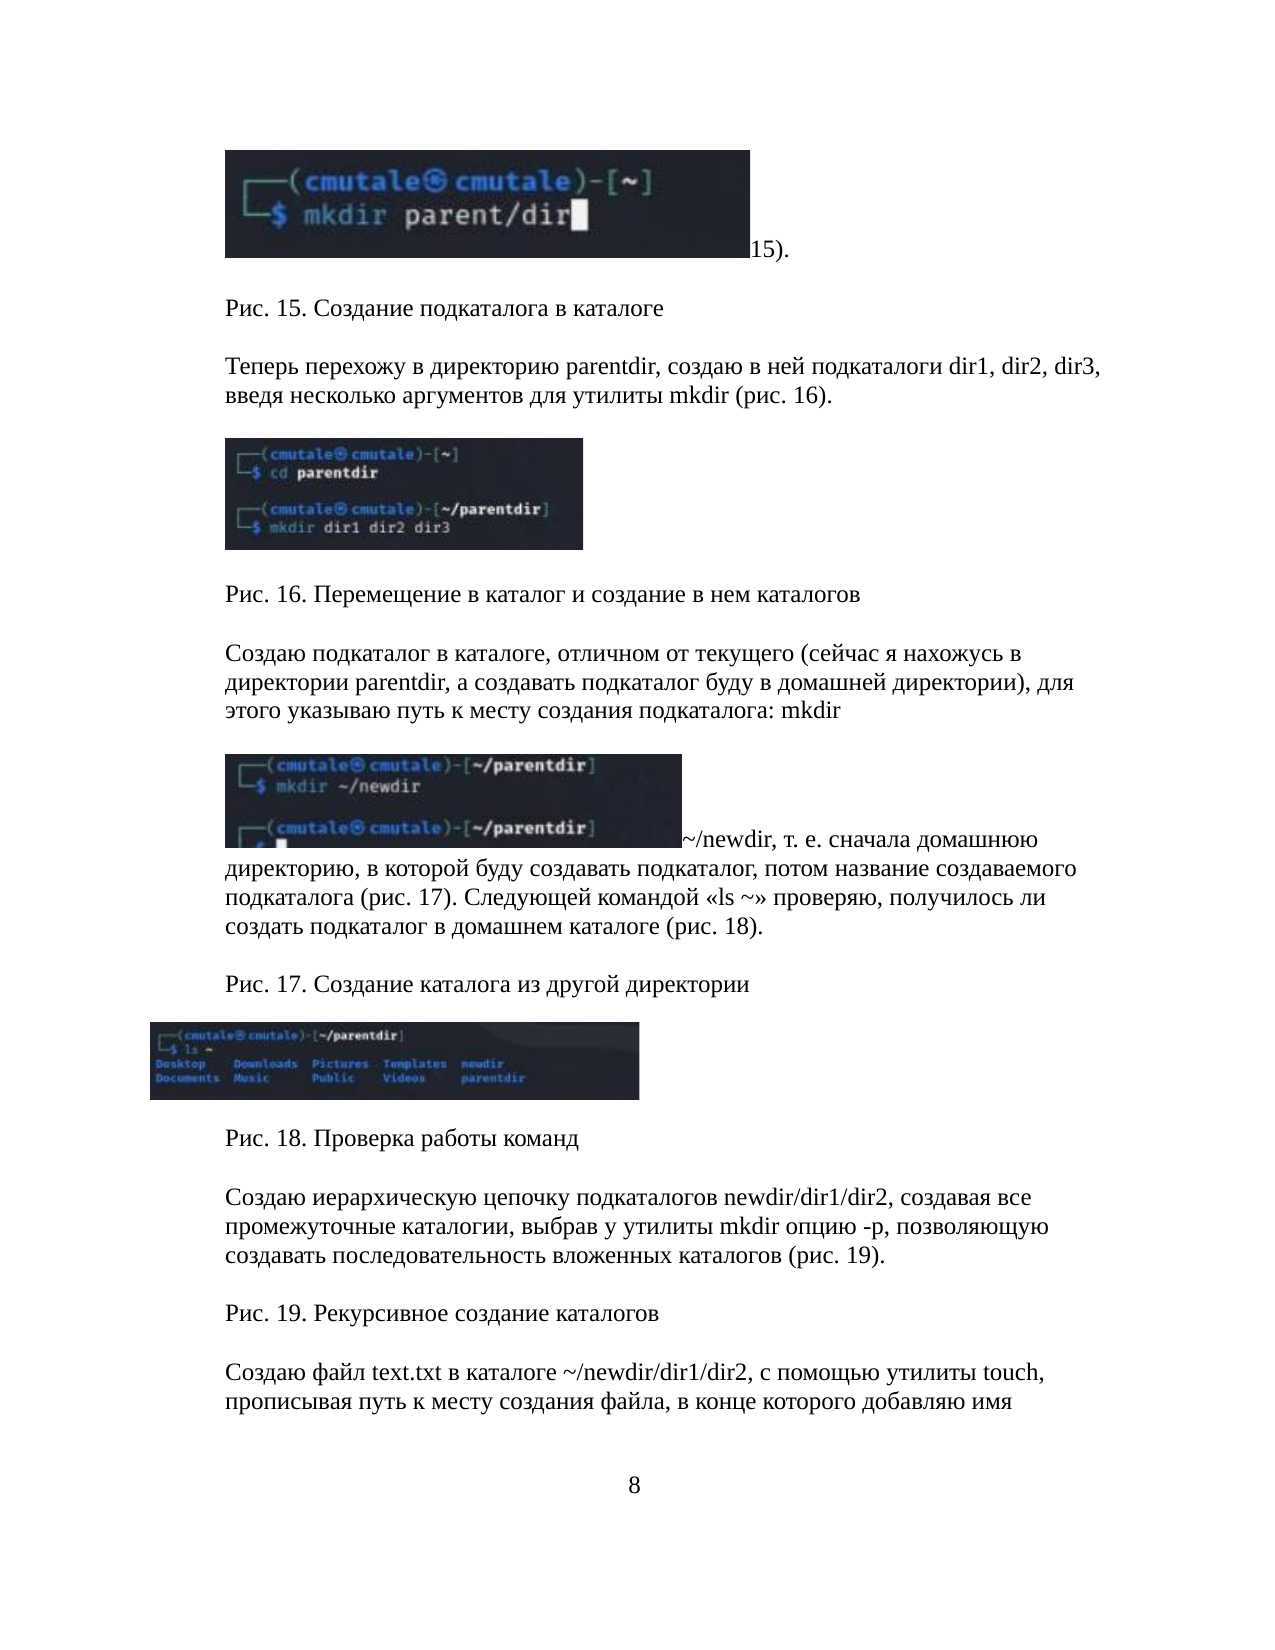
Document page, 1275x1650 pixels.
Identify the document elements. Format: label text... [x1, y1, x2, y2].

text ~/newdir, т. е. сначала домашнюю директорию, в которой буду создавать подкаталог, потом название создаваемого подкаталога (рис. 17). Следующей командой «ls ~» проверяю, получилось ли создать подкаталог в домашнем каталоге (рис. 18). [225, 754, 1125, 939]
picture [225, 150, 750, 258]
text Рис. 19. Рекурсивное создание каталогов [225, 1298, 1125, 1327]
text Рис. 16. Перемещение в каталог и создание в нем каталогов [225, 579, 1125, 608]
text Рис. 18. Проверка работы команд [225, 1123, 1125, 1152]
text Создаю иерархическую цепочку подкаталогов newdir/dir1/dir2, создавая все промежуточные каталогии, выбрав у утилиты mkdir опцию -p, позволяющую создавать последовательность вложенных каталогов (рис. 19). [225, 1182, 1125, 1268]
text Создаю подкаталог в каталоге, отличном от текущего (сейчас я нахожусь в директории parentdir, а создавать подкаталог буду в домашней директории), для этого указываю путь к месту создания подкаталога: mkdir [225, 638, 1125, 724]
text 15). [225, 150, 1125, 263]
text Рис. 15. Создание подкаталога в каталоге [225, 293, 1125, 321]
picture [225, 754, 682, 848]
picture [150, 1022, 640, 1100]
text Создаю файл text.txt в каталоге ~/newdir/dir1/dir2, с помощью утилиты touch, прописывая путь к месту создания файла, в конце которого добавляю имя [225, 1357, 1125, 1415]
text Теперь перехожу в директорию parentdir, создаю в ней подкаталоги dir1, dir2, dir3, введя несколько аргументов для утилиты mkdir (рис. 16). [225, 351, 1125, 409]
picture [225, 438, 584, 550]
text Рис. 17. Создание каталога из другой директории [225, 969, 1125, 998]
